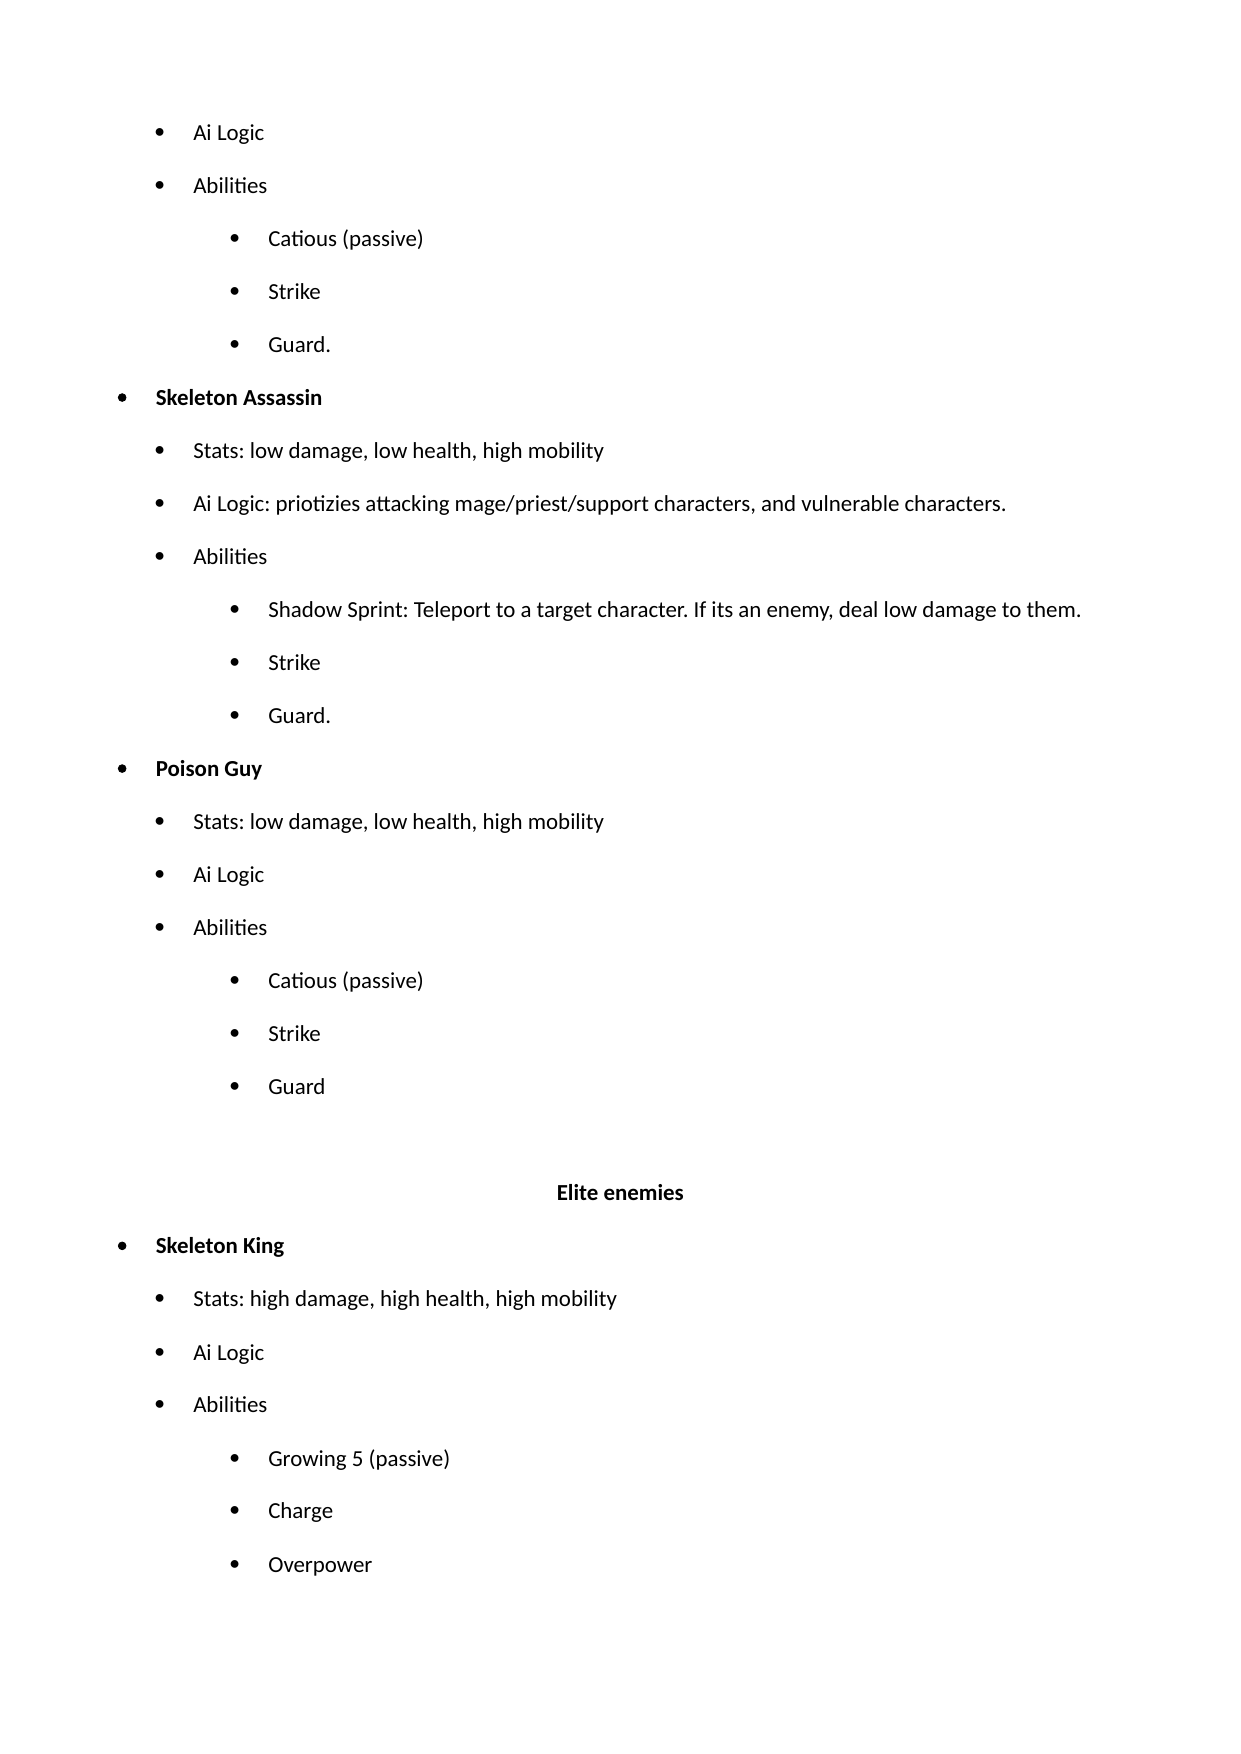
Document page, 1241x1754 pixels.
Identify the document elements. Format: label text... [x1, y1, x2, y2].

list Poison Guy [118, 754, 1122, 782]
list Ai Logic: priotizies attacking mage/priest/support characters, and vulnerable characters. [156, 489, 1122, 517]
list Abilities [156, 542, 1122, 570]
list Ai Logic [156, 1338, 1122, 1366]
list Guard. [231, 701, 1122, 729]
list Growing 5 (passive) [231, 1444, 1122, 1472]
list Strike [231, 277, 1122, 305]
list Stats: high damage, high health, high mobility [156, 1284, 1122, 1313]
list Charge [231, 1497, 1122, 1525]
list Strike [231, 648, 1122, 676]
list Abilities [156, 171, 1122, 199]
list Abilities [156, 913, 1122, 941]
list Guard [231, 1072, 1122, 1101]
list Guard. [231, 330, 1122, 358]
list Stats: low damage, low health, high mobility [156, 436, 1122, 464]
list Catious (passive) [231, 224, 1122, 252]
list Abilities [156, 1391, 1122, 1419]
text Elite enemies [118, 1178, 1122, 1207]
list Skeleton King [118, 1232, 1122, 1259]
list Strike [231, 1019, 1122, 1047]
list Skeleton Assassin [118, 383, 1122, 411]
list Ai Logic [156, 860, 1122, 888]
list Catious (passive) [231, 966, 1122, 994]
list Ai Logic [156, 118, 1122, 146]
list Overpower [231, 1550, 1122, 1578]
list Stats: low damage, low health, high mobility [156, 807, 1122, 835]
list Shadow Sprint: Teleport to a target character. If its an enemy, deal low damage to them. [231, 595, 1122, 623]
